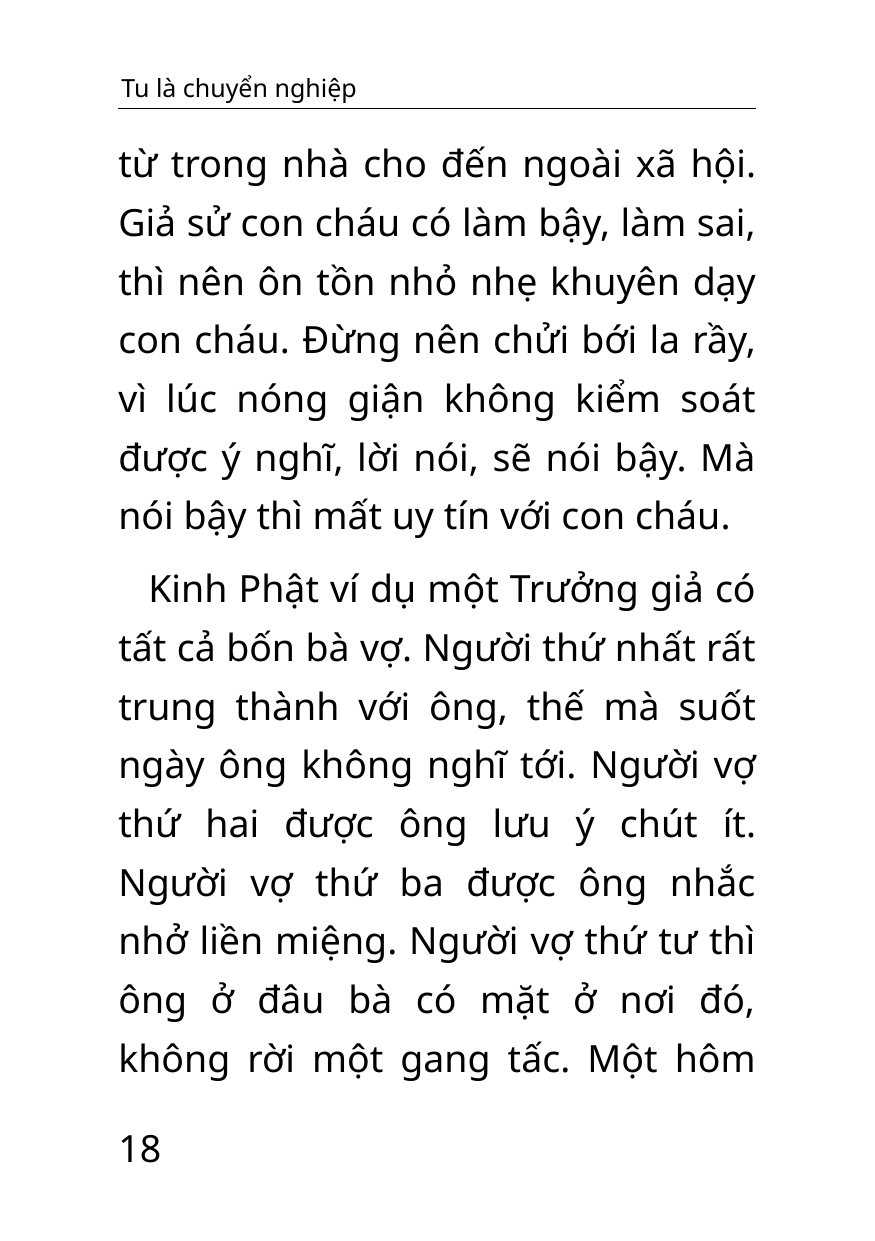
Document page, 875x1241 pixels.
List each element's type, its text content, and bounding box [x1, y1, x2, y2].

text Kinh Phật ví dụ một Trưởng giả có tất cả bốn bà vợ. Người thứ nhất rất trung thành với ông, thế mà suốt ngày ông không nghĩ tới. Người vợ thứ hai được ông lưu ý chút ít. Người vợ thứ ba được ông nhắc nhở liền miệng. Người vợ thứ tư thì ông ở đâu bà có mặt ở nơi đó, không rời một gang tấc. Một hôm [118, 563, 756, 1083]
text từ trong nhà cho đến ngoài xã hội. Giả sử con cháu có làm bậy, làm sai, thì nên ôn tồn nhỏ nhẹ khuyên dạy con cháu. Đừng nên chửi bới la rầy, vì lúc nóng giận không kiểm soát được ý nghĩ, lời nói, sẽ nói bậy. Mà nói bậy thì mất uy tín với con cháu. [118, 138, 756, 541]
